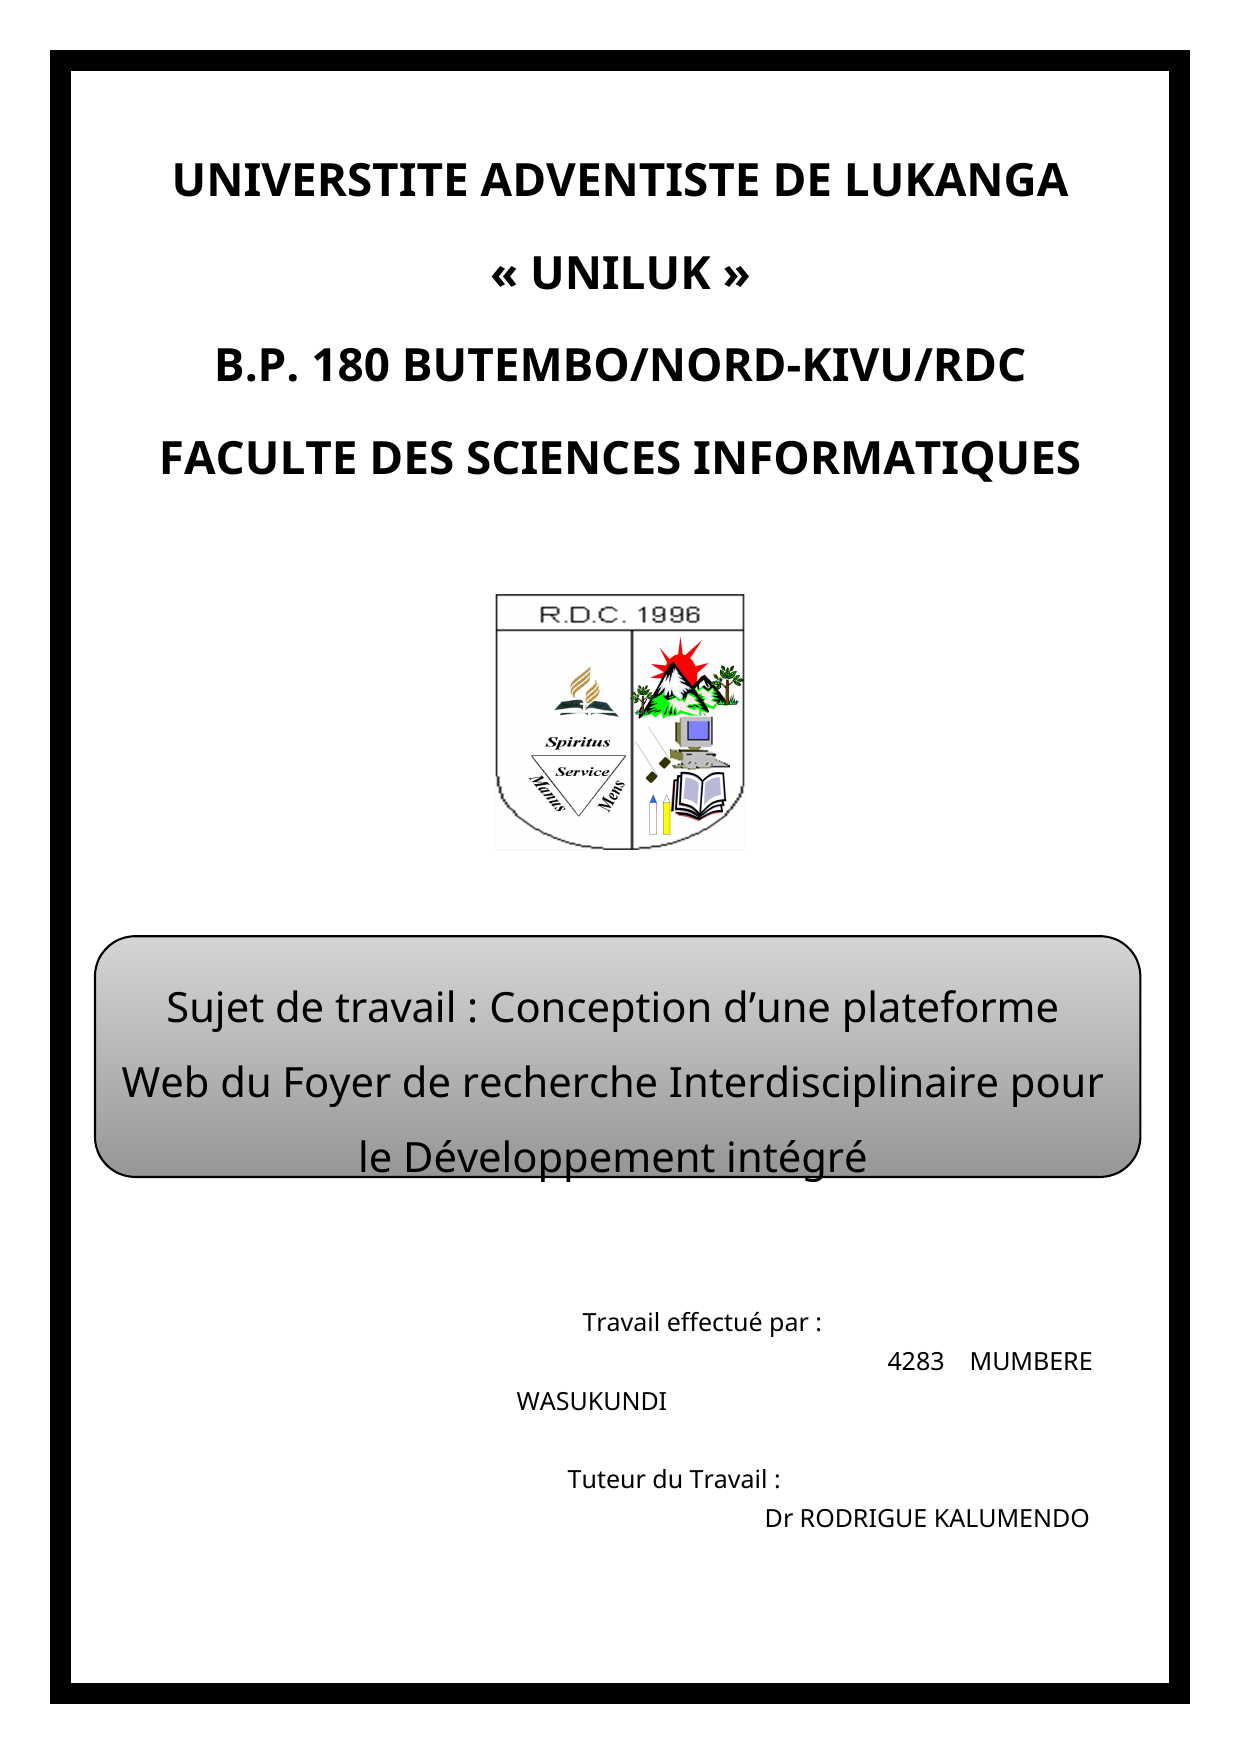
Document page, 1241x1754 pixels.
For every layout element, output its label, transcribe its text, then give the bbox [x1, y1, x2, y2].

text 4283 MUMBERE WASUKUNDI [516, 1344, 1093, 1417]
text FACULTE DES SCIENCES INFORMATIQUES [148, 425, 1093, 487]
text Tuteur du Travail : [148, 1462, 1093, 1496]
text Travail effectué par : [148, 1305, 1093, 1339]
text UNIVERSTITE ADVENTISTE DE LUKANGA [148, 148, 1093, 210]
text Dr RODRIGUE KALUMENDO [148, 1501, 1093, 1535]
text B.P. 180 BUTEMBO/NORD-KIVU/RDC [148, 333, 1093, 395]
text « UNILUK » [148, 240, 1093, 302]
